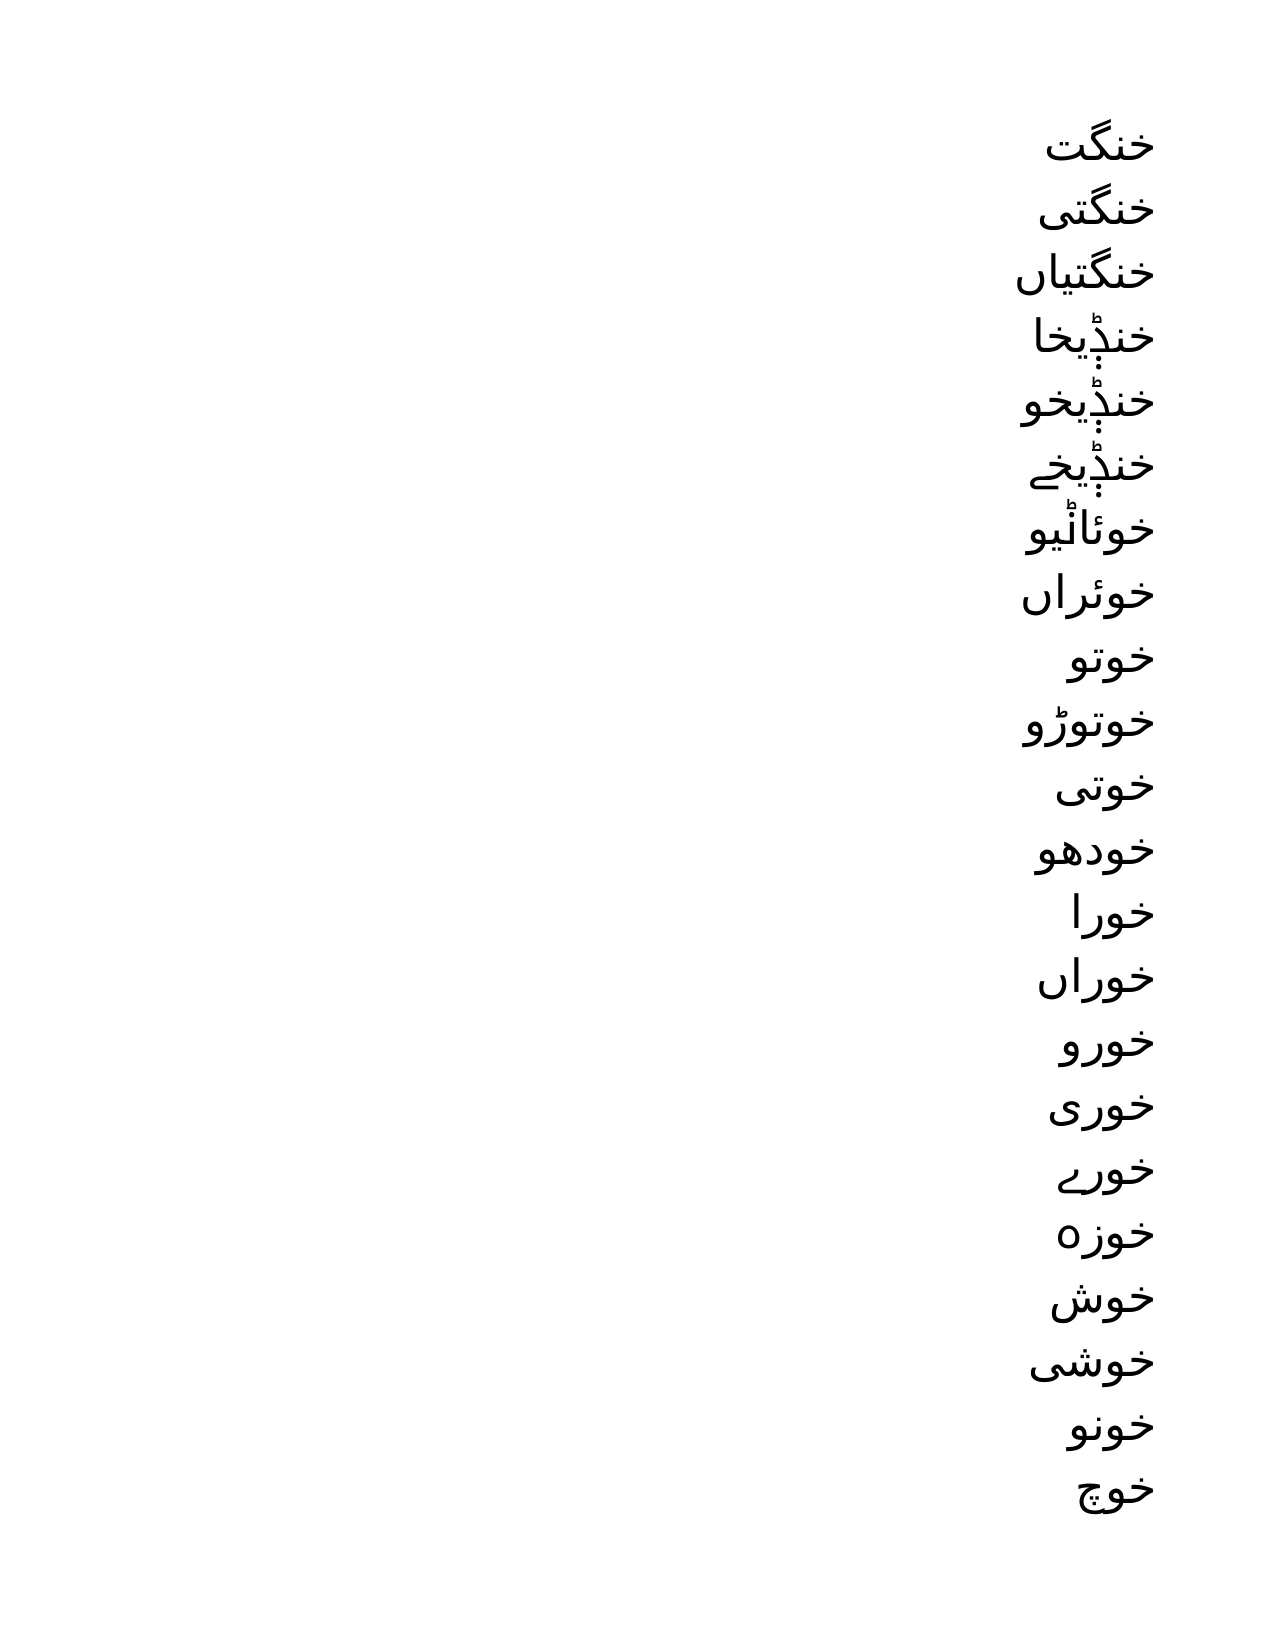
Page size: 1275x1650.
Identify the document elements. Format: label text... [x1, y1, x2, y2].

text خوشی [118, 1333, 1157, 1387]
text خورا [118, 886, 1157, 939]
text خنݙیخے [118, 438, 1157, 491]
text خنگتیاں [118, 246, 1157, 299]
text خنݙیخو [118, 374, 1157, 427]
text خنگتی [118, 182, 1157, 235]
text خوراں [118, 949, 1157, 1003]
text خوزہ [118, 1205, 1157, 1259]
text خوش [118, 1269, 1157, 1323]
text خودھو [118, 822, 1157, 875]
text خورے [118, 1141, 1157, 1195]
text خوتوڑو [118, 694, 1157, 747]
text خوئاݨیو [118, 502, 1157, 555]
text خنݙیخا [118, 310, 1157, 363]
text خوتو [118, 630, 1157, 683]
text خونو [118, 1397, 1157, 1451]
text خوچ [118, 1461, 1157, 1514]
text خوتی [118, 758, 1157, 811]
text خوری [118, 1077, 1157, 1131]
text خورو [118, 1013, 1157, 1067]
text خوئراں [118, 566, 1157, 619]
text خنگت [118, 118, 1157, 171]
